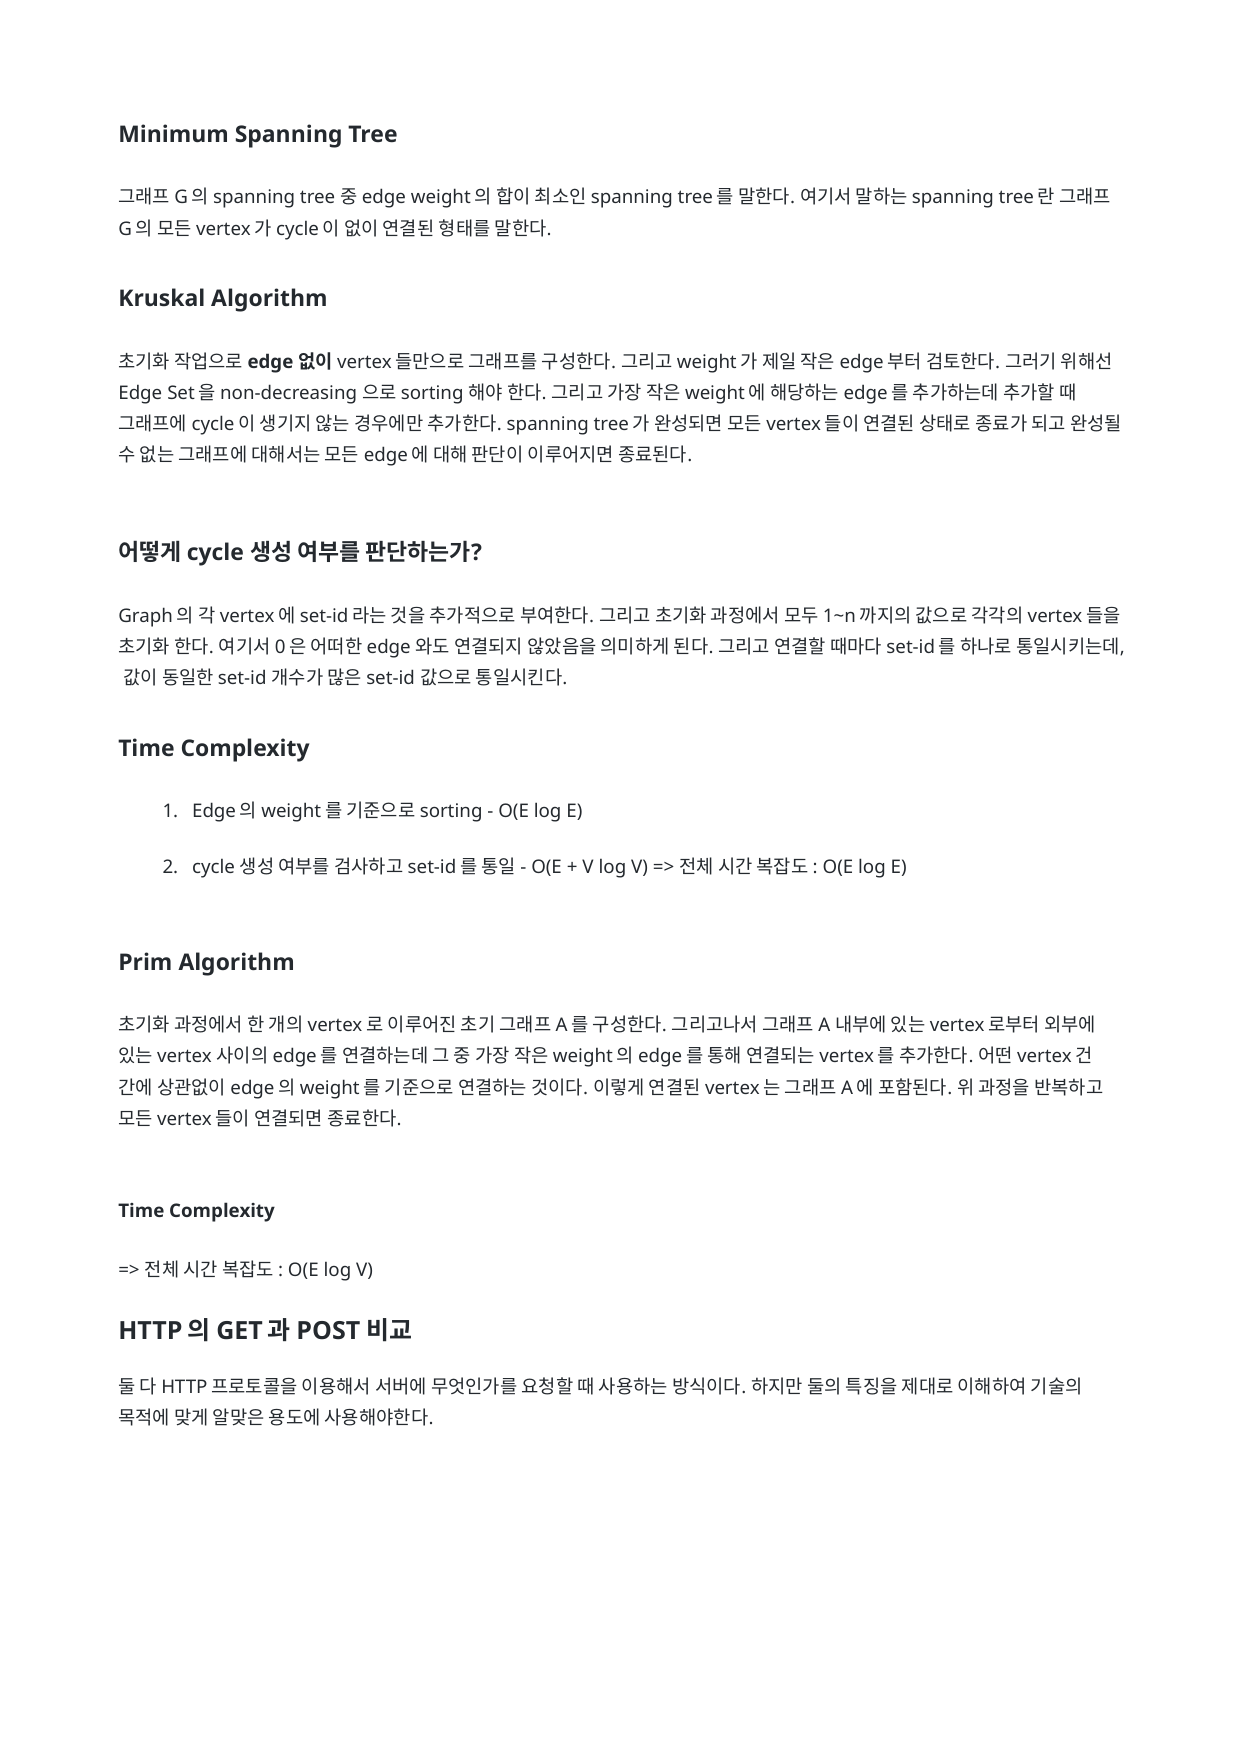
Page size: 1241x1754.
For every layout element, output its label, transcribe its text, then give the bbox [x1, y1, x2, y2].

subtitle Prim Algorithm [118, 946, 1122, 977]
text 초기화 과정에서 한 개의 vertex로 이루어진 초기 그래프 A를 구성한다. 그리고나서 그래프 A 내부에 있는 vertex로부터 외부에 있는 vertex 사이의 edge를 연결하는데 그 중 가장 작은 weight의 edge를 통해 연결되는 vertex를 추가한다. 어떤 vertex건 간에 상관없이 edge의 weight를 기준으로 연결하는 것이다. 이렇게 연결된 vertex는 그래프 A에 포함된다. 위 과정을 반복하고 모든 vertex들이 연결되면 종료한다. [118, 1010, 1122, 1131]
text Graph의 각 vertex에 set-id라는 것을 추가적으로 부여한다. 그리고 초기화 과정에서 모두 1~n까지의 값으로 각각의 vertex들을 초기화 한다. 여기서 0은 어떠한 edge 와도 연결되지 않았음을 의미하게 된다. 그리고 연결할 때마다 set-id를 하나로 통일시키는데, 값이 동일한 set-id 개수가 많은 set-id 값으로 통일시킨다. [118, 600, 1122, 690]
subtitle Time Complexity [118, 732, 1122, 763]
subtitle 어떻게 cycle 생성 여부를 판단하는가? [118, 534, 1122, 567]
text => 전체 시간 복잡도 : O(E log V) [118, 1254, 1122, 1281]
list Edge의 weight를 기준으로 sorting - O(E log E) [162, 796, 1122, 823]
text 초기화 작업으로 edge 없이 vertex들만으로 그래프를 구성한다. 그리고 weight가 제일 작은 edge부터 검토한다. 그러기 위해선 Edge Set을 non-decreasing 으로 sorting 해야 한다. 그리고 가장 작은 weight에 해당하는 edge를 추가하는데 추가할 때 그래프에 cycle이 생기지 않는 경우에만 추가한다. spanning tree가 완성되면 모든 vertex들이 연결된 상태로 종료가 되고 완성될 수 없는 그래프에 대해서는 모든 edge에 대해 판단이 이루어지면 종료된다. [118, 346, 1122, 467]
subtitle Time Complexity [118, 1197, 1122, 1223]
subtitle HTTP의 GET과 POST 비교 [118, 1310, 1122, 1347]
list cycle 생성 여부를 검사하고 set-id를 통일 - O(E + V log V) => 전체 시간 복잡도 : O(E log E) [162, 852, 1122, 879]
subtitle Minimum Spanning Tree [118, 118, 1122, 149]
text 그래프 G의 spanning tree 중 edge weight의 합이 최소인 spanning tree를 말한다. 여기서 말하는 spanning tree란 그래프 G의 모든 vertex가 cycle이 없이 연결된 형태를 말한다. [118, 182, 1122, 241]
text 둘 다 HTTP프로토콜을 이용해서 서버에 무엇인가를 요청할 때 사용하는 방식이다. 하지만 둘의 특징을 제대로 이해하여 기술의 목적에 맞게 알맞은 용도에 사용해야한다. [118, 1372, 1122, 1430]
subtitle Kruskal Algorithm [118, 282, 1122, 313]
